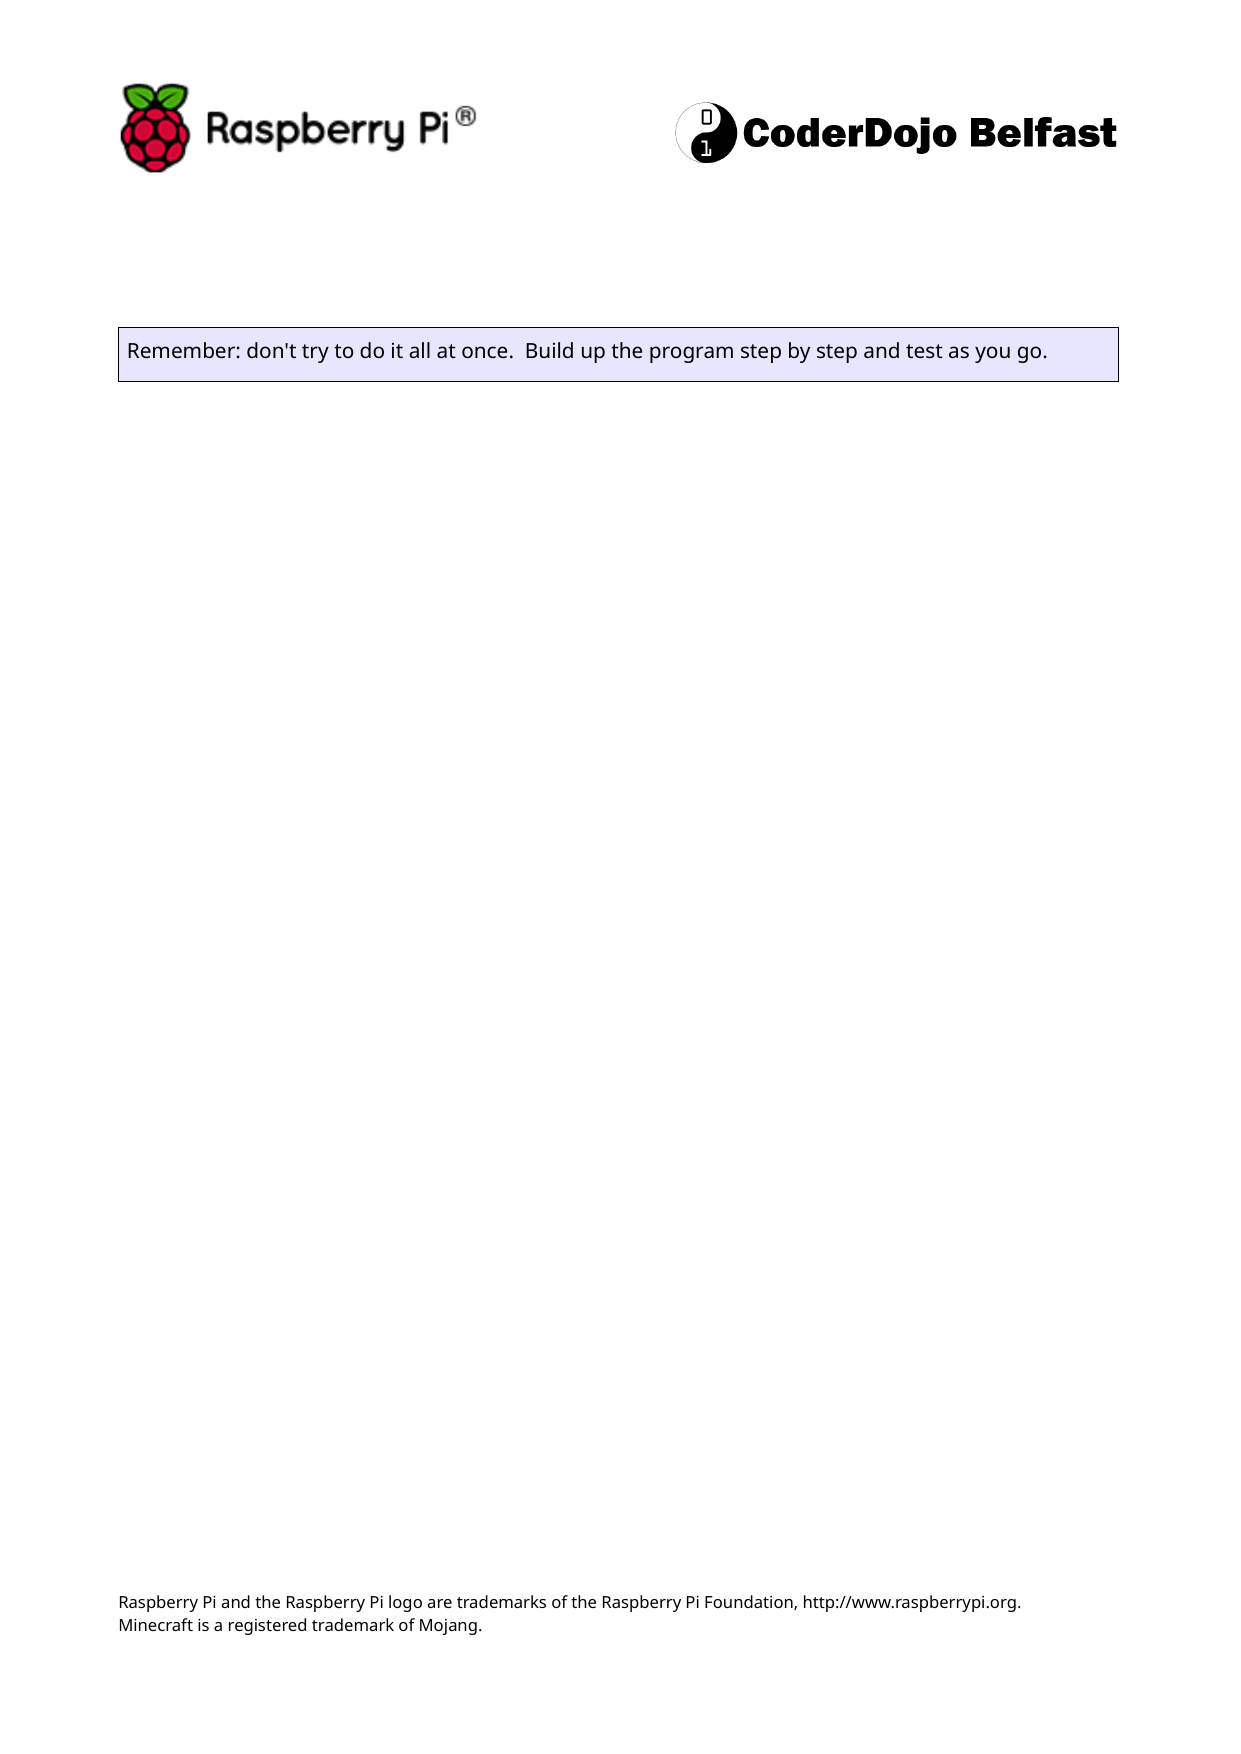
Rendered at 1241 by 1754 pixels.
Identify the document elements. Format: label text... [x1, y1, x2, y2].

text Remember: don't try to do it all at once. Build up the program step by step and test as you go. [127, 336, 1109, 364]
picture [119, 82, 478, 175]
picture [672, 100, 1125, 166]
